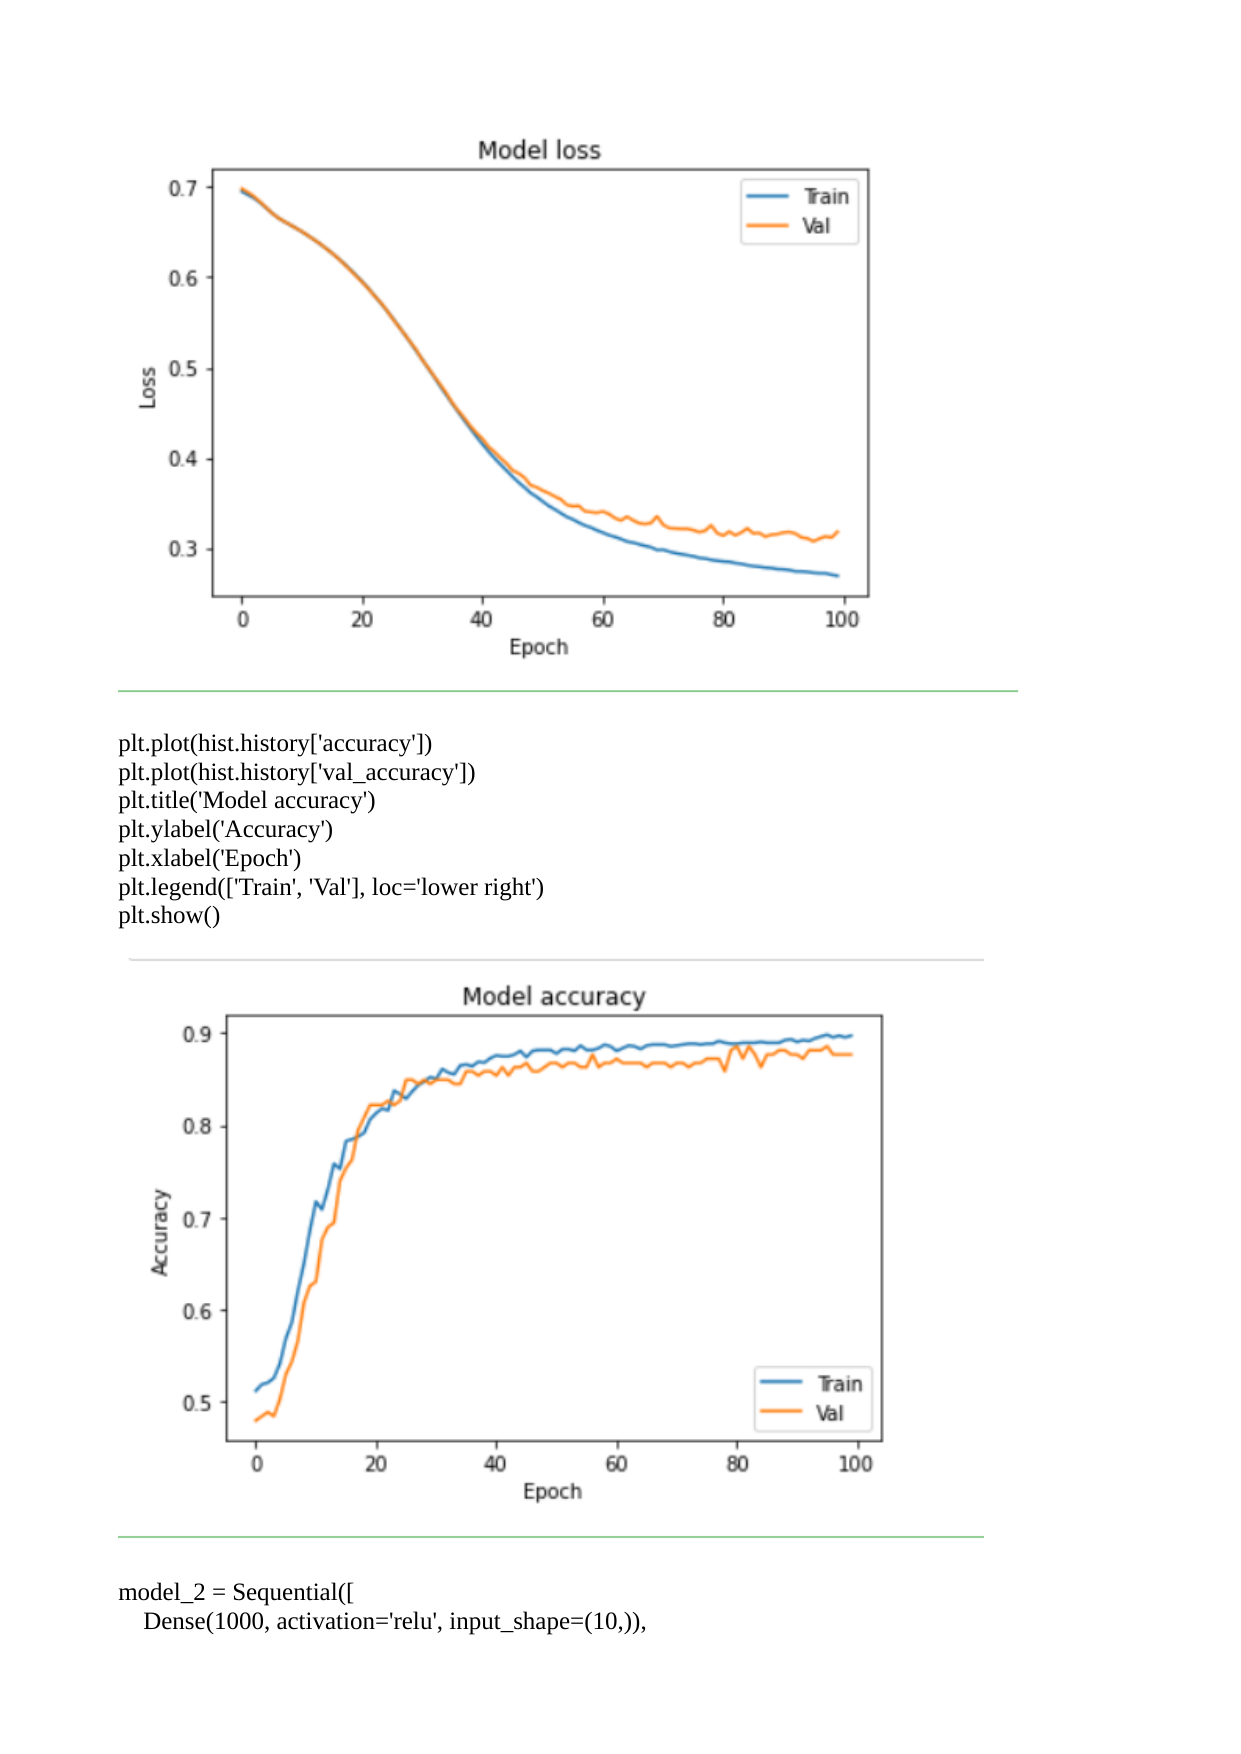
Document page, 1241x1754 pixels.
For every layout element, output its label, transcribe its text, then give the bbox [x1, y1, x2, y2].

picture [118, 958, 984, 1549]
text plt.plot(hist.history['accuracy']) [118, 728, 1122, 757]
text plt.ylabel('Accuracy') [118, 814, 1122, 843]
text Dense(1000, activation='relu', input_shape=(10,)), [118, 1606, 1122, 1635]
text plt.show() [118, 901, 1122, 929]
text plt.legend(['Train', 'Val'], loc='lower right') [118, 872, 1122, 901]
text model_2 = Sequential([ [118, 1577, 1122, 1606]
text plt.plot(hist.history['val_accuracy']) [118, 757, 1122, 786]
text plt.xlabel('Epoch') [118, 843, 1122, 872]
picture [118, 118, 1019, 700]
text plt.title('Model accuracy') [118, 786, 1122, 814]
